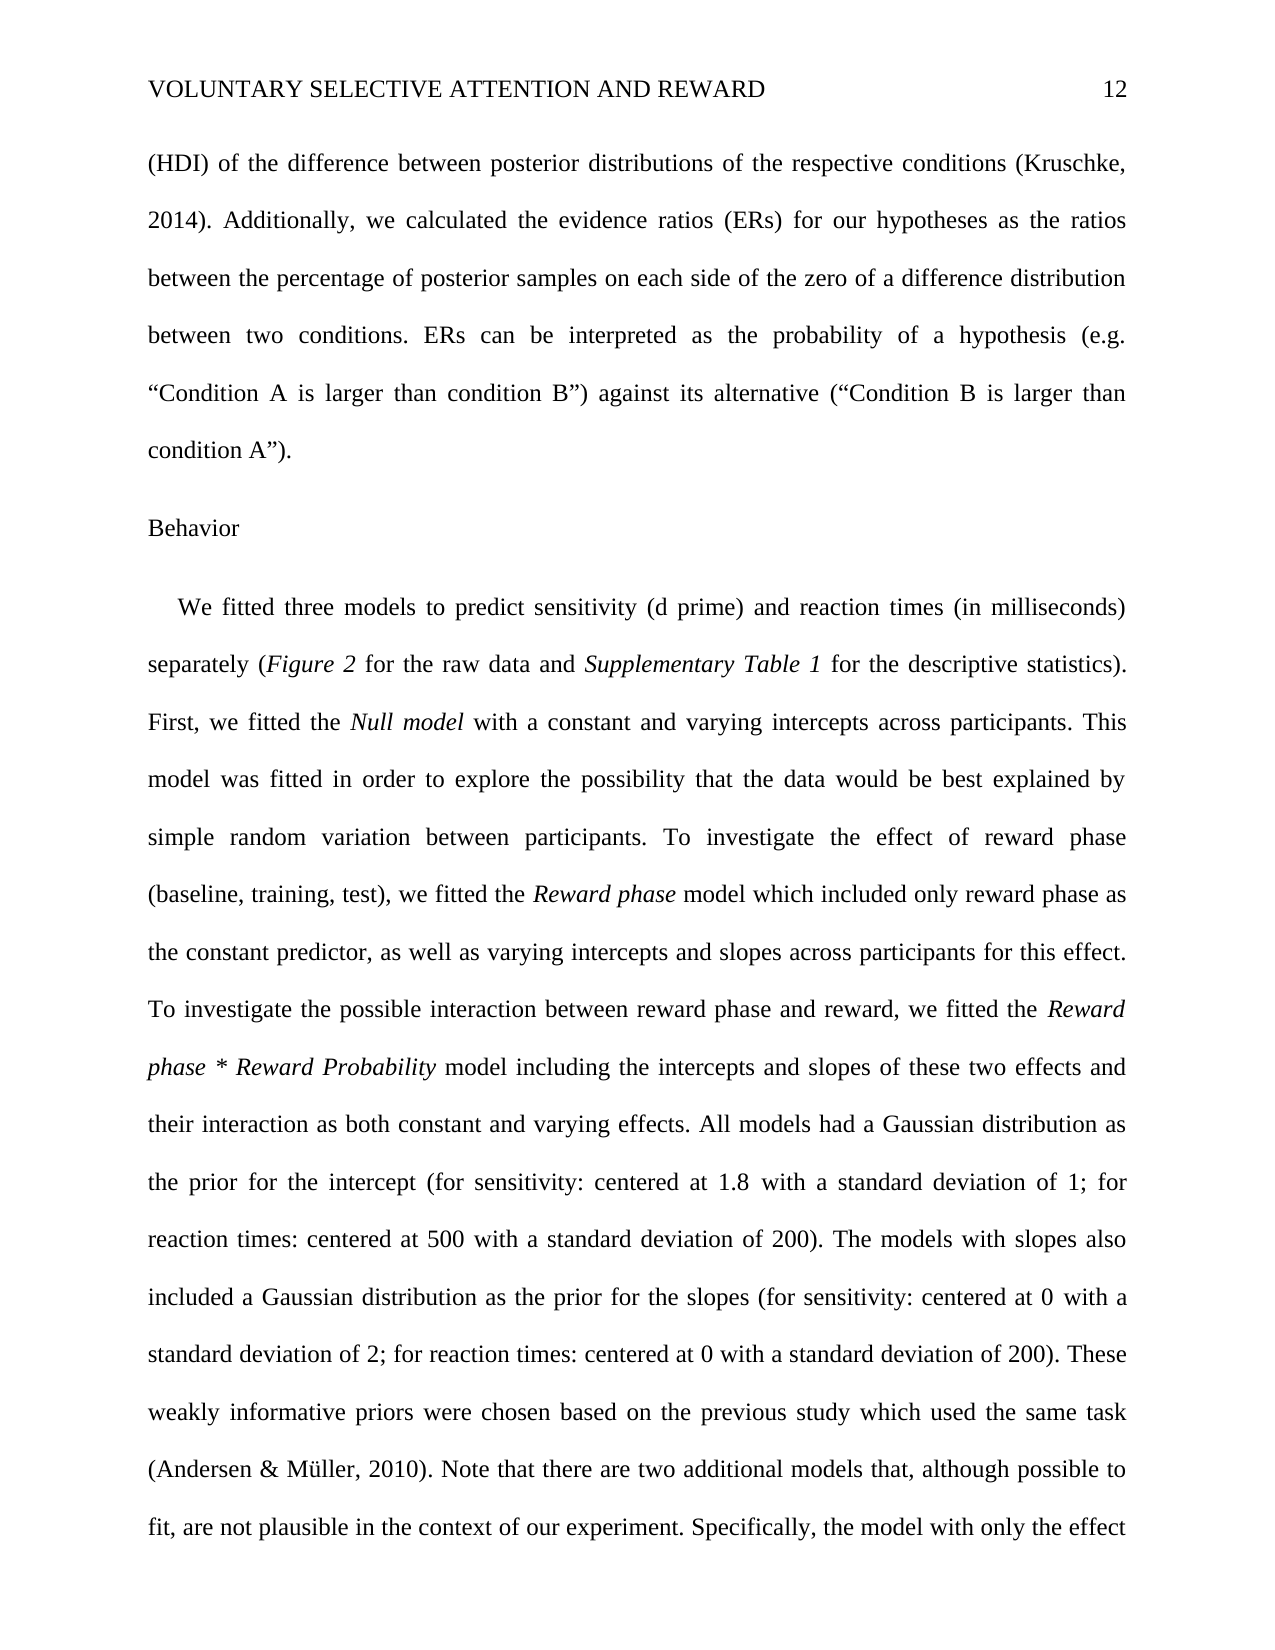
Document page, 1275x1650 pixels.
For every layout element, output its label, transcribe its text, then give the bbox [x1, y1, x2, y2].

text (HDI) of the difference between posterior distributions of the respective conditions (Kruschke, 2014). Additionally, we calculated the evidence ratios (ERs) for our hypotheses as the ratios between the percentage of posterior samples on each side of the zero of a difference distribution between two conditions. ERs can be interpreted as the probability of a hypothesis (e.g. “Condition A is larger than condition B”) against its alternative (“Condition B is larger than condition A”). [148, 148, 1127, 464]
text We fitted three models to predict sensitivity (d prime) and reaction times (in milliseconds) separately (Figure 2 for the raw data and Supplementary Table 1 for the descriptive statistics). First, we fitted the Null model with a constant and varying intercepts across participants. This model was fitted in order to explore the possibility that the data would be best explained by simple random variation between participants. To investigate the effect of reward phase (baseline, training, test), we fitted the Reward phase model which included only reward phase as the constant predictor, as well as varying intercepts and slopes across participants for this effect. To investigate the possible interaction between reward phase and reward, we fitted the Reward phase * Reward Probability model including the intercepts and slopes of these two effects and their interaction as both constant and varying effects. All models had a Gaussian distribution as the prior for the intercept (for sensitivity: centered at 1.8 with a standard deviation of 1; for reaction times: centered at 500 with a standard deviation of 200). The models with slopes also included a Gaussian distribution as the prior for the slopes (for sensitivity: centered at 0 with a standard deviation of 2; for reaction times: centered at 0 with a standard deviation of 200). These weakly informative priors were chosen based on the previous study which used the same task (Andersen & Müller, 2010). Note that there are two additional models that, although possible to fit, are not plausible in the context of our experiment. Specifically, the model with only the effect [148, 592, 1127, 1540]
subtitle Behavior [148, 513, 1127, 542]
